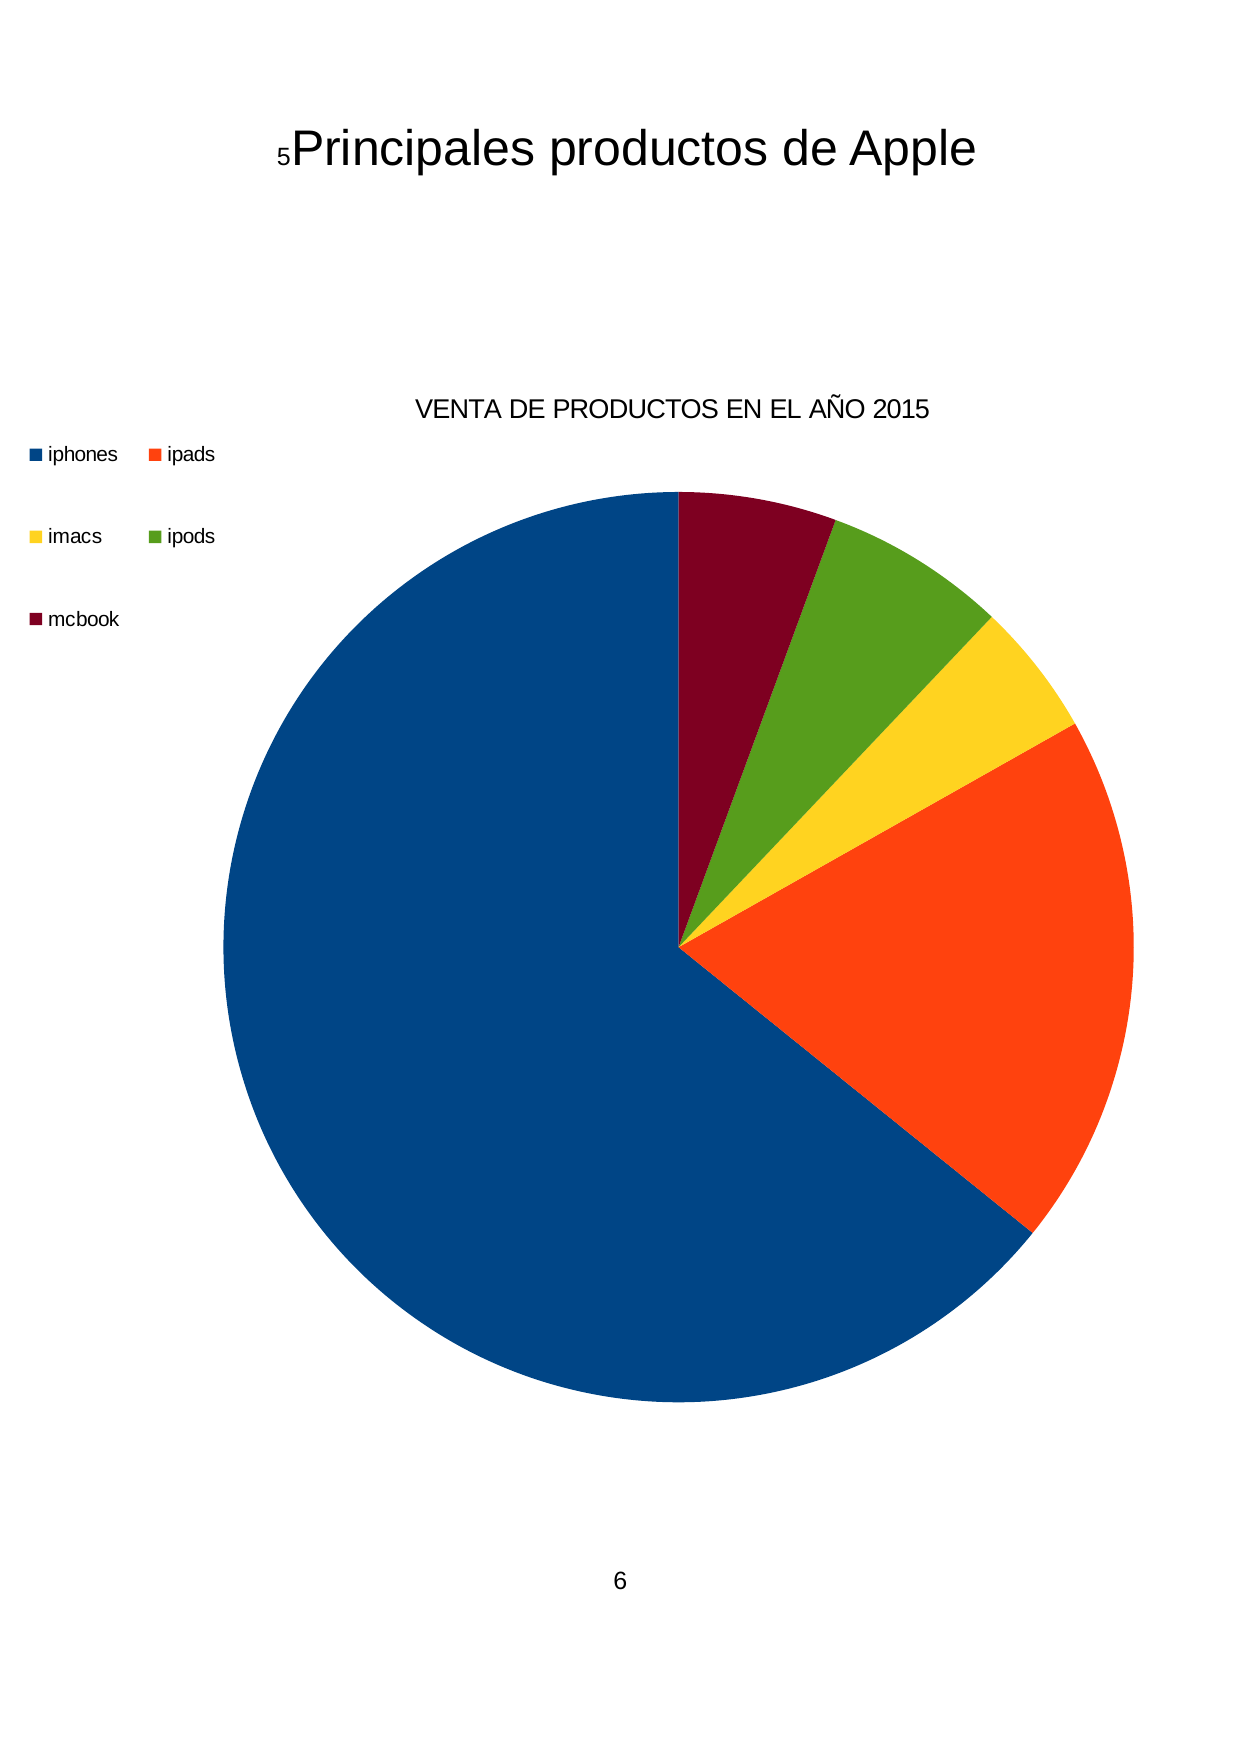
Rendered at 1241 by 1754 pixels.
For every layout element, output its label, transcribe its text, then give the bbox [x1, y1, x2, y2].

text 5Principales productos de Apple [118, 118, 1122, 176]
text 6 [118, 1566, 1122, 1595]
